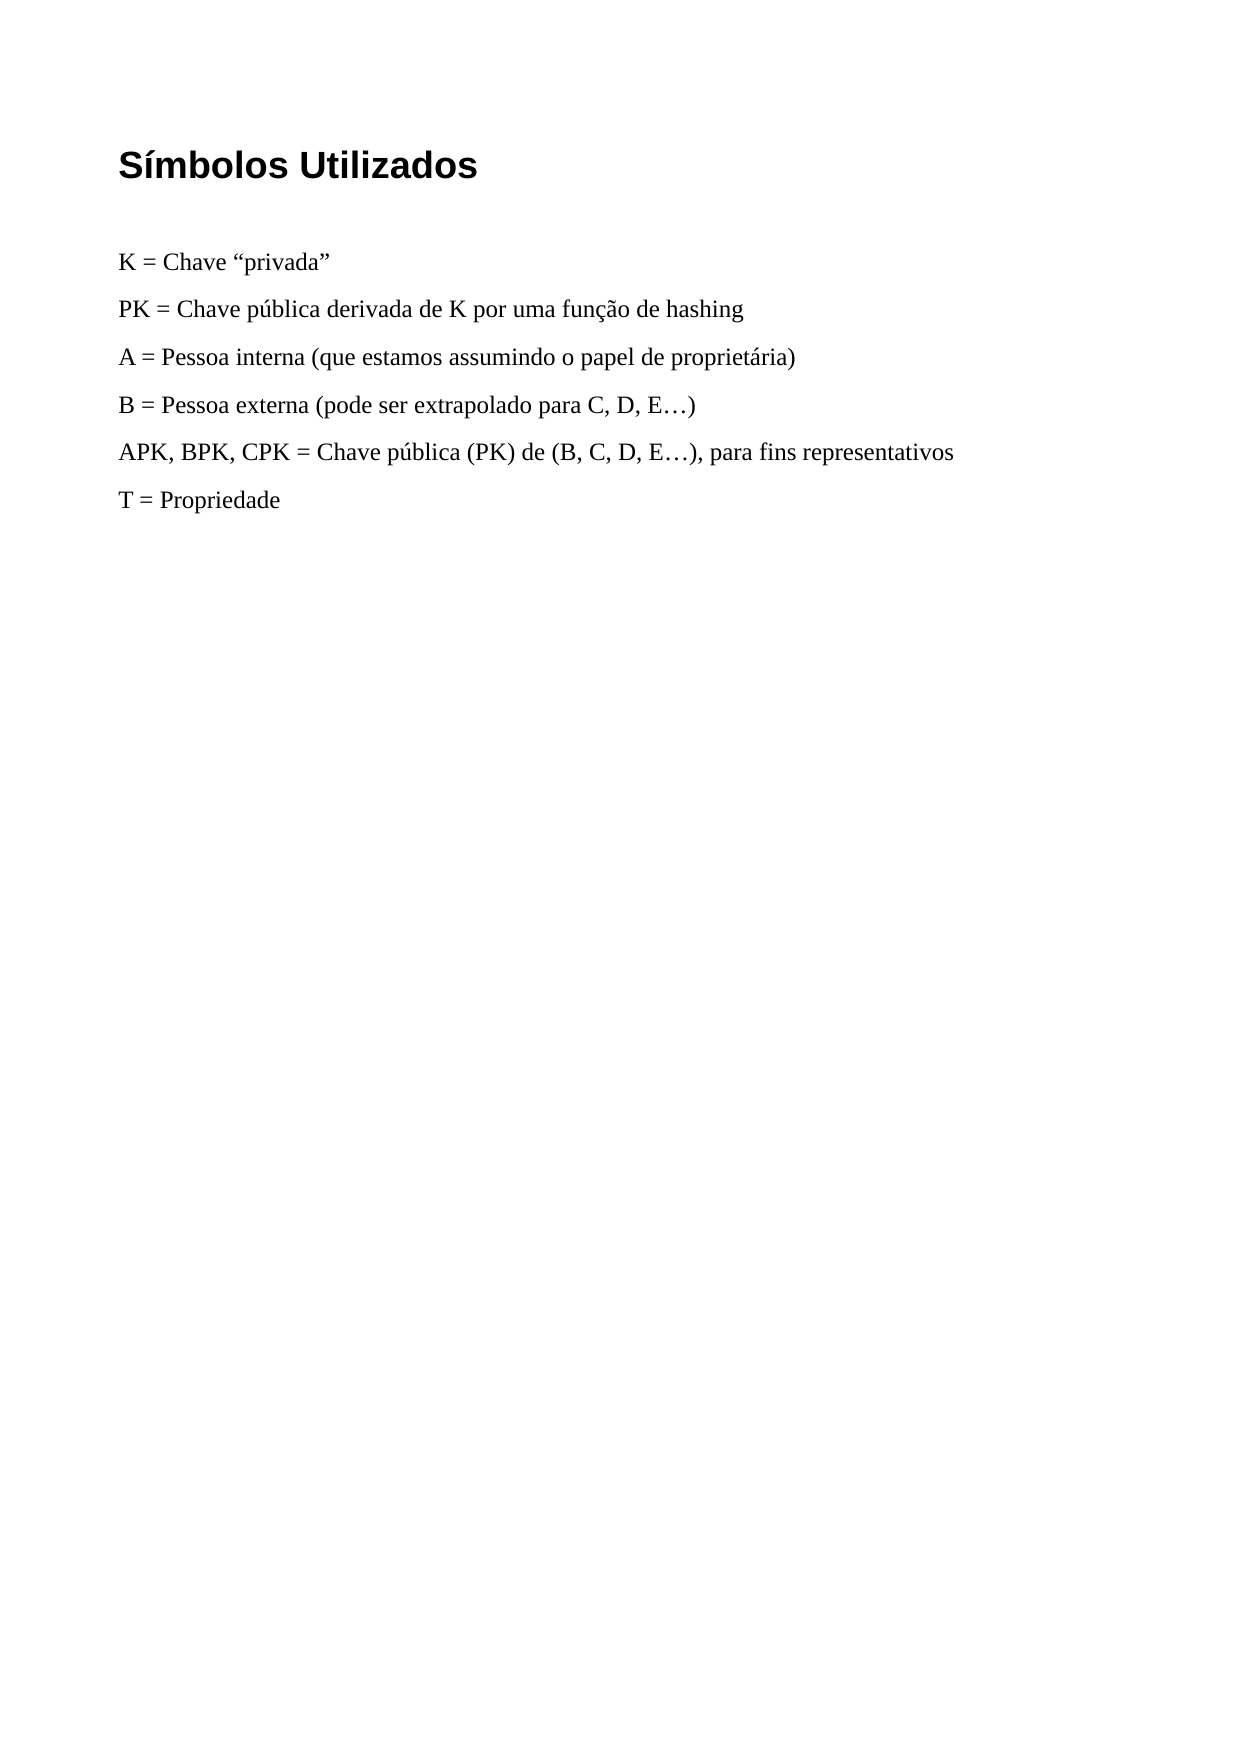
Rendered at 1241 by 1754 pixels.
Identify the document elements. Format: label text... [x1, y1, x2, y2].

text B = Pessoa externa (pode ser extrapolado para C, D, E…) [118, 390, 1122, 418]
text A = Pessoa interna (que estamos assumindo o papel de proprietária) [118, 342, 1122, 371]
text T = Propriedade [118, 485, 1122, 514]
text APK, BPK, CPK = Chave pública (PK) de (B, C, D, E…), para fins representativos [118, 437, 1122, 466]
text PK = Chave pública derivada de K por uma função de hashing [118, 294, 1122, 323]
text K = Chave “privada” [118, 247, 1122, 276]
subtitle Símbolos Utilizados [118, 143, 1122, 187]
